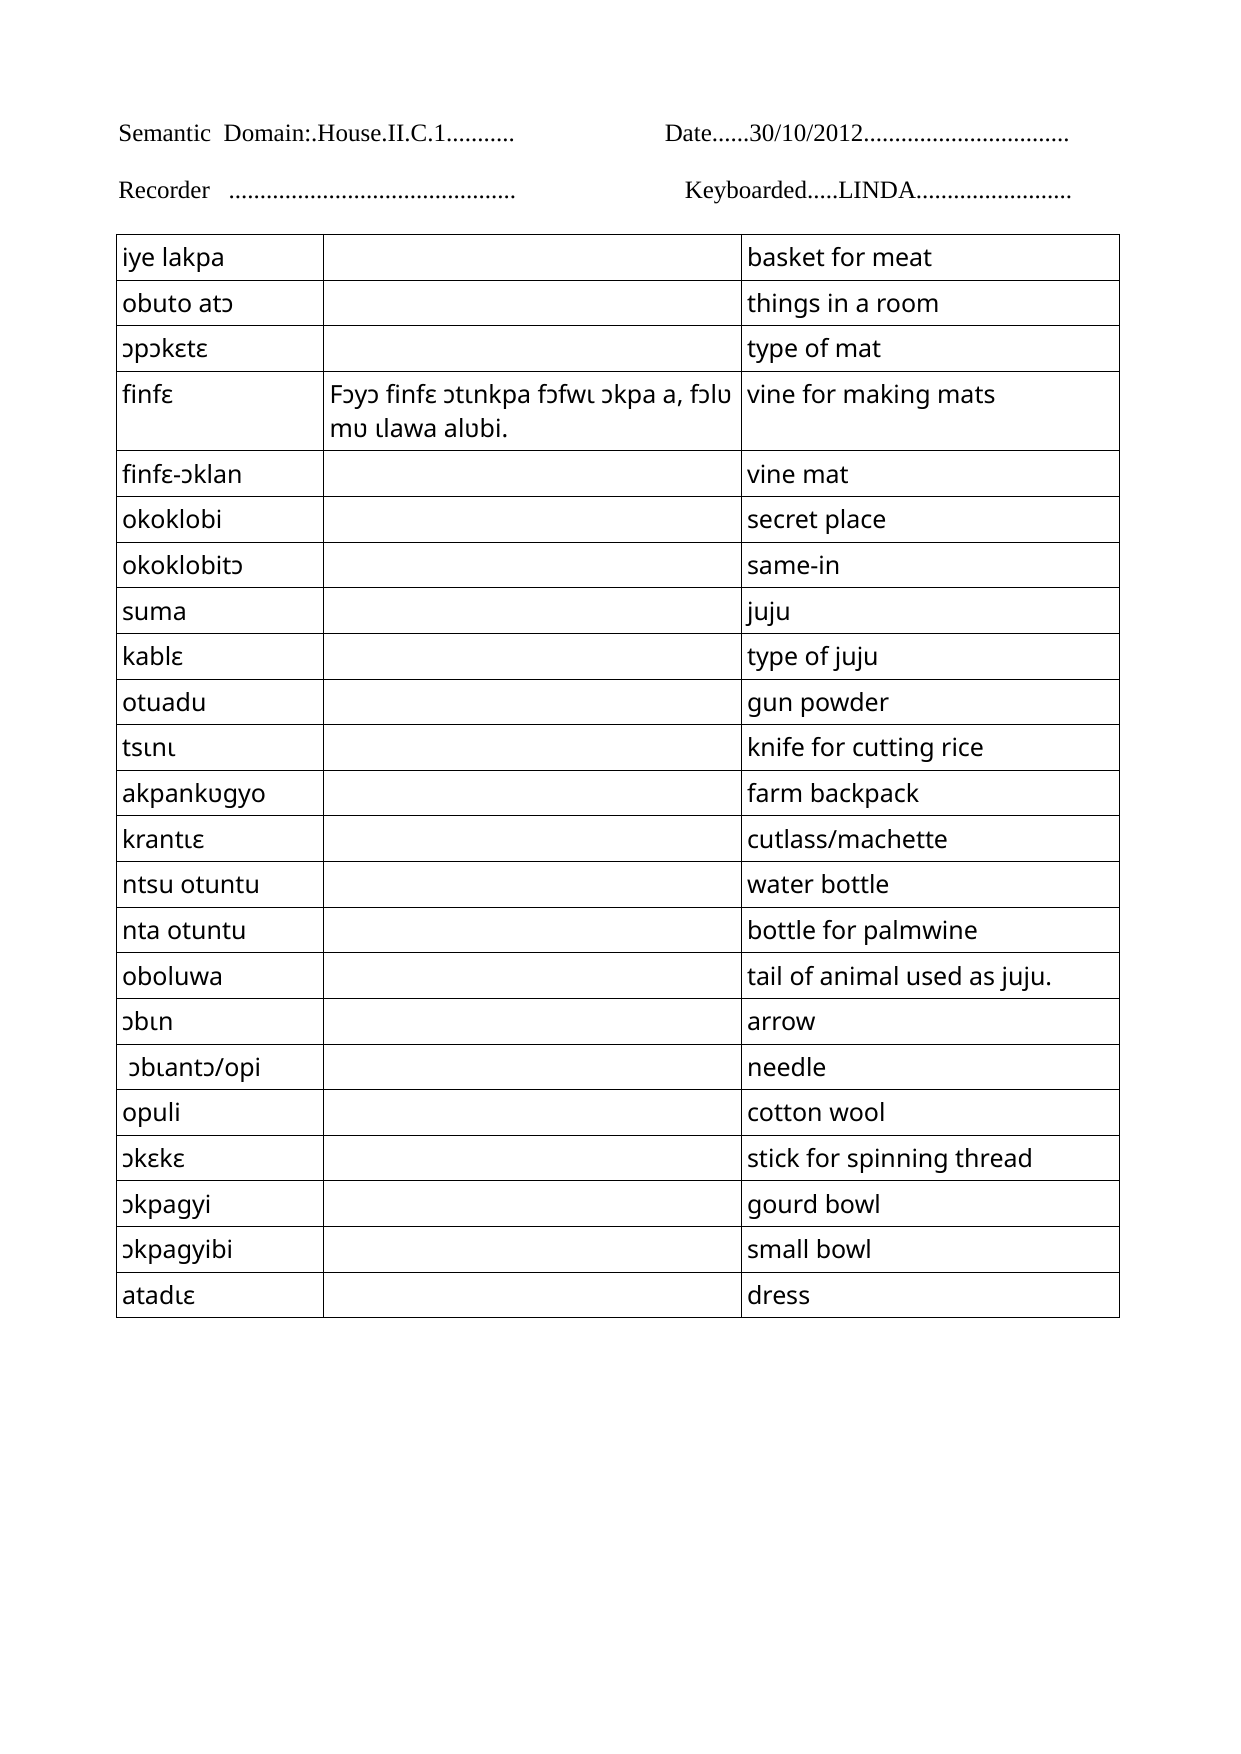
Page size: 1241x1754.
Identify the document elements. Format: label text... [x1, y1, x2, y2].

table_cell cutlass/machette [742, 816, 1119, 861]
table_cell knife for cutting rice [742, 725, 1119, 770]
table_cell [324, 235, 741, 279]
table_cell [324, 451, 741, 496]
table_cell finfɛ [117, 372, 323, 450]
table_cell Fɔyɔ finfɛ ɔtɩnkpa fɔfwɩ ɔkpa a, fɔlʋ mʋ ɩlawa alʋbi. [324, 372, 741, 450]
table_cell stick for spinning thread [742, 1136, 1119, 1180]
table_cell vine for making mats [742, 372, 1119, 450]
table_cell [324, 281, 741, 325]
table_cell ɔpɔkɛtɛ [117, 326, 323, 371]
table_cell ɔkpagyi [117, 1181, 323, 1226]
table_cell kablɛ [117, 634, 323, 678]
table_cell [324, 1273, 741, 1317]
table_cell finfɛ-ɔklan [117, 451, 323, 496]
table_cell [324, 326, 741, 371]
table_cell cotton wool [742, 1090, 1119, 1135]
table_cell ɔkpagyibi [117, 1227, 323, 1272]
table_cell [324, 1090, 741, 1135]
table_cell tsɩnɩ [117, 725, 323, 770]
table_cell ɔbɩantɔ/opi [117, 1045, 323, 1089]
table_cell gun powder [742, 680, 1119, 724]
table_cell [324, 680, 741, 724]
table_cell bottle for palmwine [742, 908, 1119, 952]
table_cell [324, 634, 741, 678]
table_cell otuadu [117, 680, 323, 724]
table_cell [324, 497, 741, 542]
table_cell [324, 1136, 741, 1180]
table_cell arrow [742, 999, 1119, 1043]
table_cell [324, 908, 741, 952]
table_cell opuli [117, 1090, 323, 1135]
table_cell dress [742, 1273, 1119, 1317]
table_cell vine mat [742, 451, 1119, 496]
table_cell [324, 588, 741, 633]
table_cell gourd bowl [742, 1181, 1119, 1226]
table_cell [324, 862, 741, 907]
table_cell secret place [742, 497, 1119, 542]
table_cell okoklobi [117, 497, 323, 542]
table_cell nta otuntu [117, 908, 323, 952]
table_cell ntsu otuntu [117, 862, 323, 907]
table_cell [324, 1045, 741, 1089]
table_cell needle [742, 1045, 1119, 1089]
table_cell [324, 999, 741, 1043]
table_cell oboluwa [117, 953, 323, 998]
table_cell ɔkɛkɛ [117, 1136, 323, 1180]
table_cell [324, 1181, 741, 1226]
table_cell [324, 771, 741, 815]
table_cell [324, 953, 741, 998]
table_cell water bottle [742, 862, 1119, 907]
table_cell things in a room [742, 281, 1119, 325]
table_cell atadɩɛ [117, 1273, 323, 1317]
table_cell tail of animal used as juju. [742, 953, 1119, 998]
table_cell [324, 816, 741, 861]
table_cell krantɩɛ [117, 816, 323, 861]
table_cell type of juju [742, 634, 1119, 678]
table_cell [324, 725, 741, 770]
table_cell okoklobitɔ [117, 543, 323, 587]
table_cell suma [117, 588, 323, 633]
table_cell akpankʋgyo [117, 771, 323, 815]
table_cell obuto atɔ [117, 281, 323, 325]
table_cell [324, 543, 741, 587]
table_cell iye lakpa [117, 235, 323, 279]
table_cell type of mat [742, 326, 1119, 371]
table_cell farm backpack [742, 771, 1119, 815]
table_cell same-in [742, 543, 1119, 587]
table_cell [324, 1227, 741, 1272]
table_cell juju [742, 588, 1119, 633]
table_cell ɔbɩn [117, 999, 323, 1043]
table_cell basket for meat [742, 235, 1119, 279]
table_cell small bowl [742, 1227, 1119, 1272]
